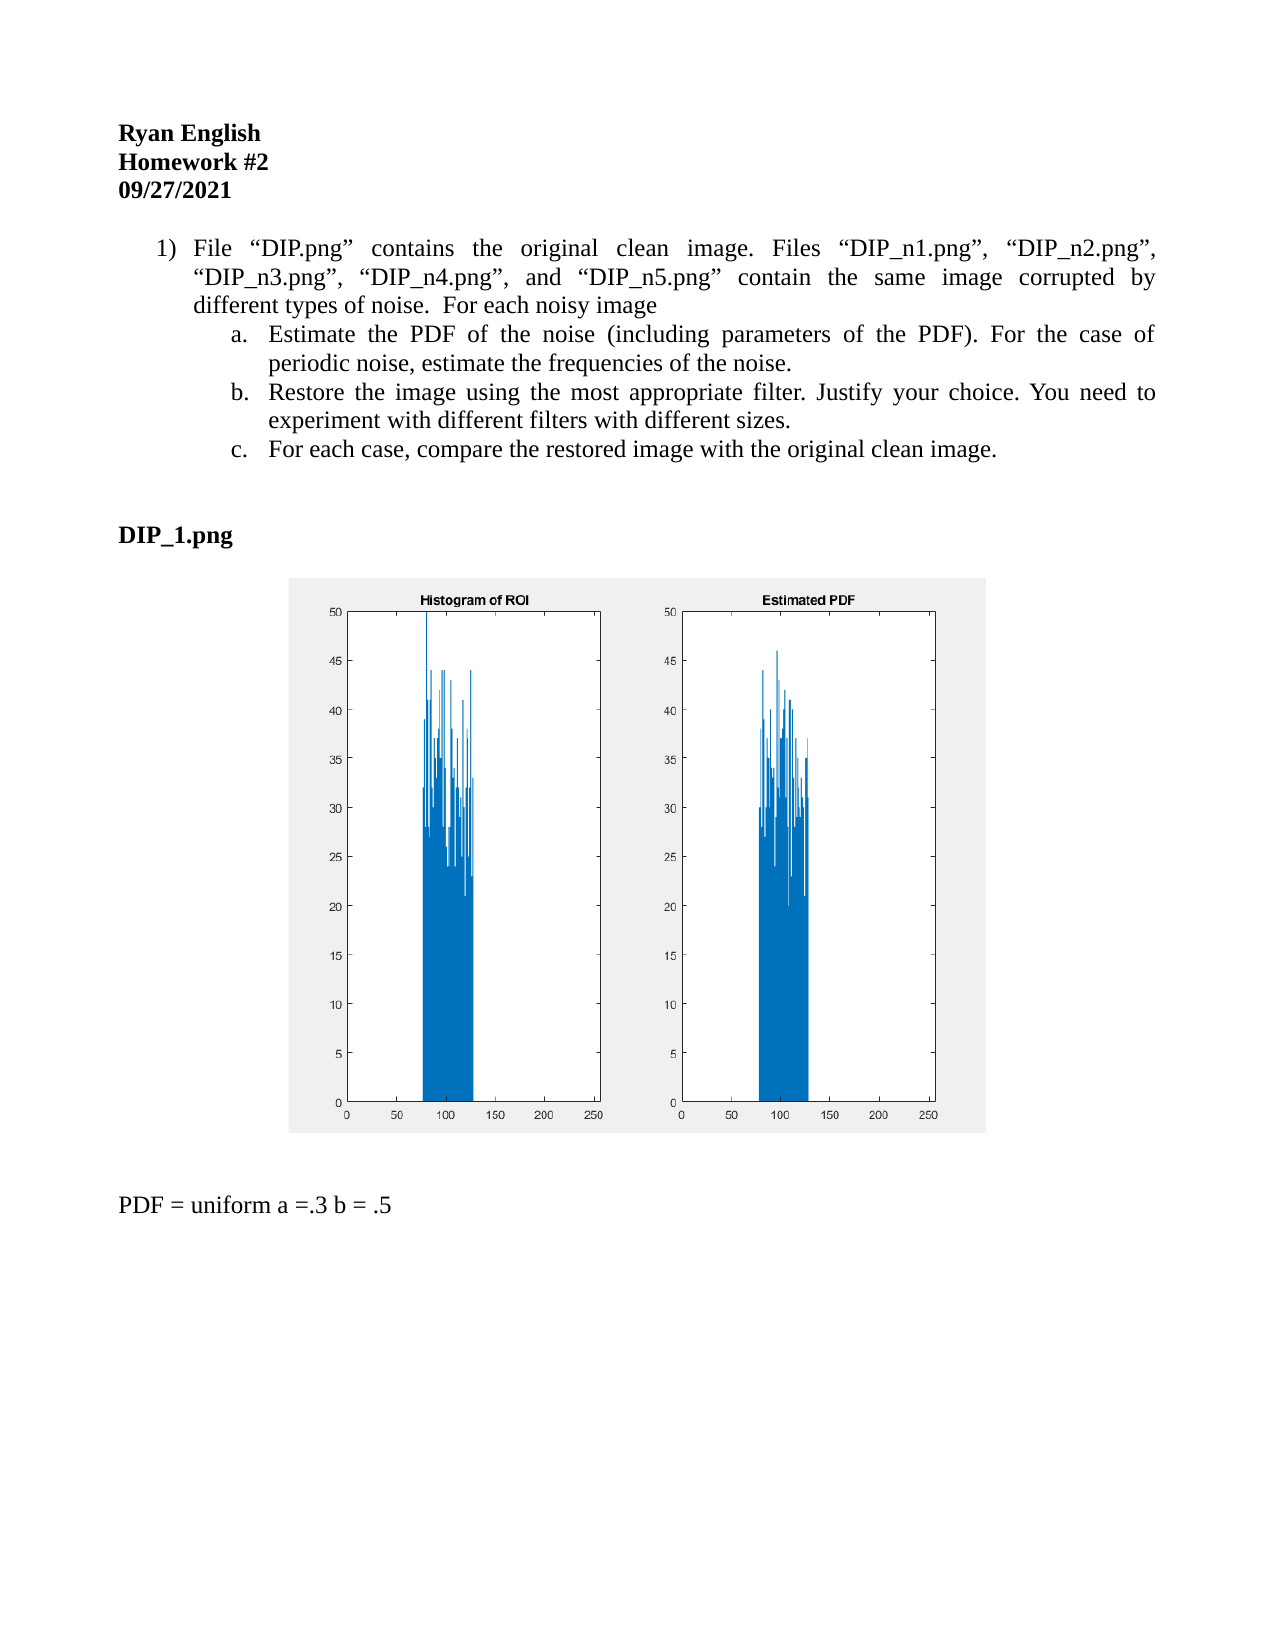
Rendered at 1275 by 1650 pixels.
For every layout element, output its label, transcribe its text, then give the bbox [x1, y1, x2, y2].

list Estimate the PDF of the noise (including parameters of the PDF). For the case of periodic noise, estimate the frequencies of the noise. [231, 319, 1157, 377]
list For each case, compare the restored image with the original clean image. [231, 434, 1157, 463]
text Ryan English [118, 118, 1157, 147]
text PDF = uniform a =.3 b = .5 [118, 1190, 1157, 1218]
list Restore the image using the most appropriate filter. Justify your choice. You need to experiment with different filters with different sizes. [231, 377, 1157, 434]
text Homework #2 [118, 147, 1157, 176]
text DIP_1.png [118, 521, 1157, 549]
picture [288, 578, 987, 1133]
text 09/27/2021 [118, 176, 1157, 204]
list File “DIP.png” contains the original clean image. Files “DIP_n1.png”, “DIP_n2.png”, “DIP_n3.png”, “DIP_n4.png”, and “DIP_n5.png” contain the same image corrupted by different types of noise. For each noisy image [156, 233, 1157, 319]
